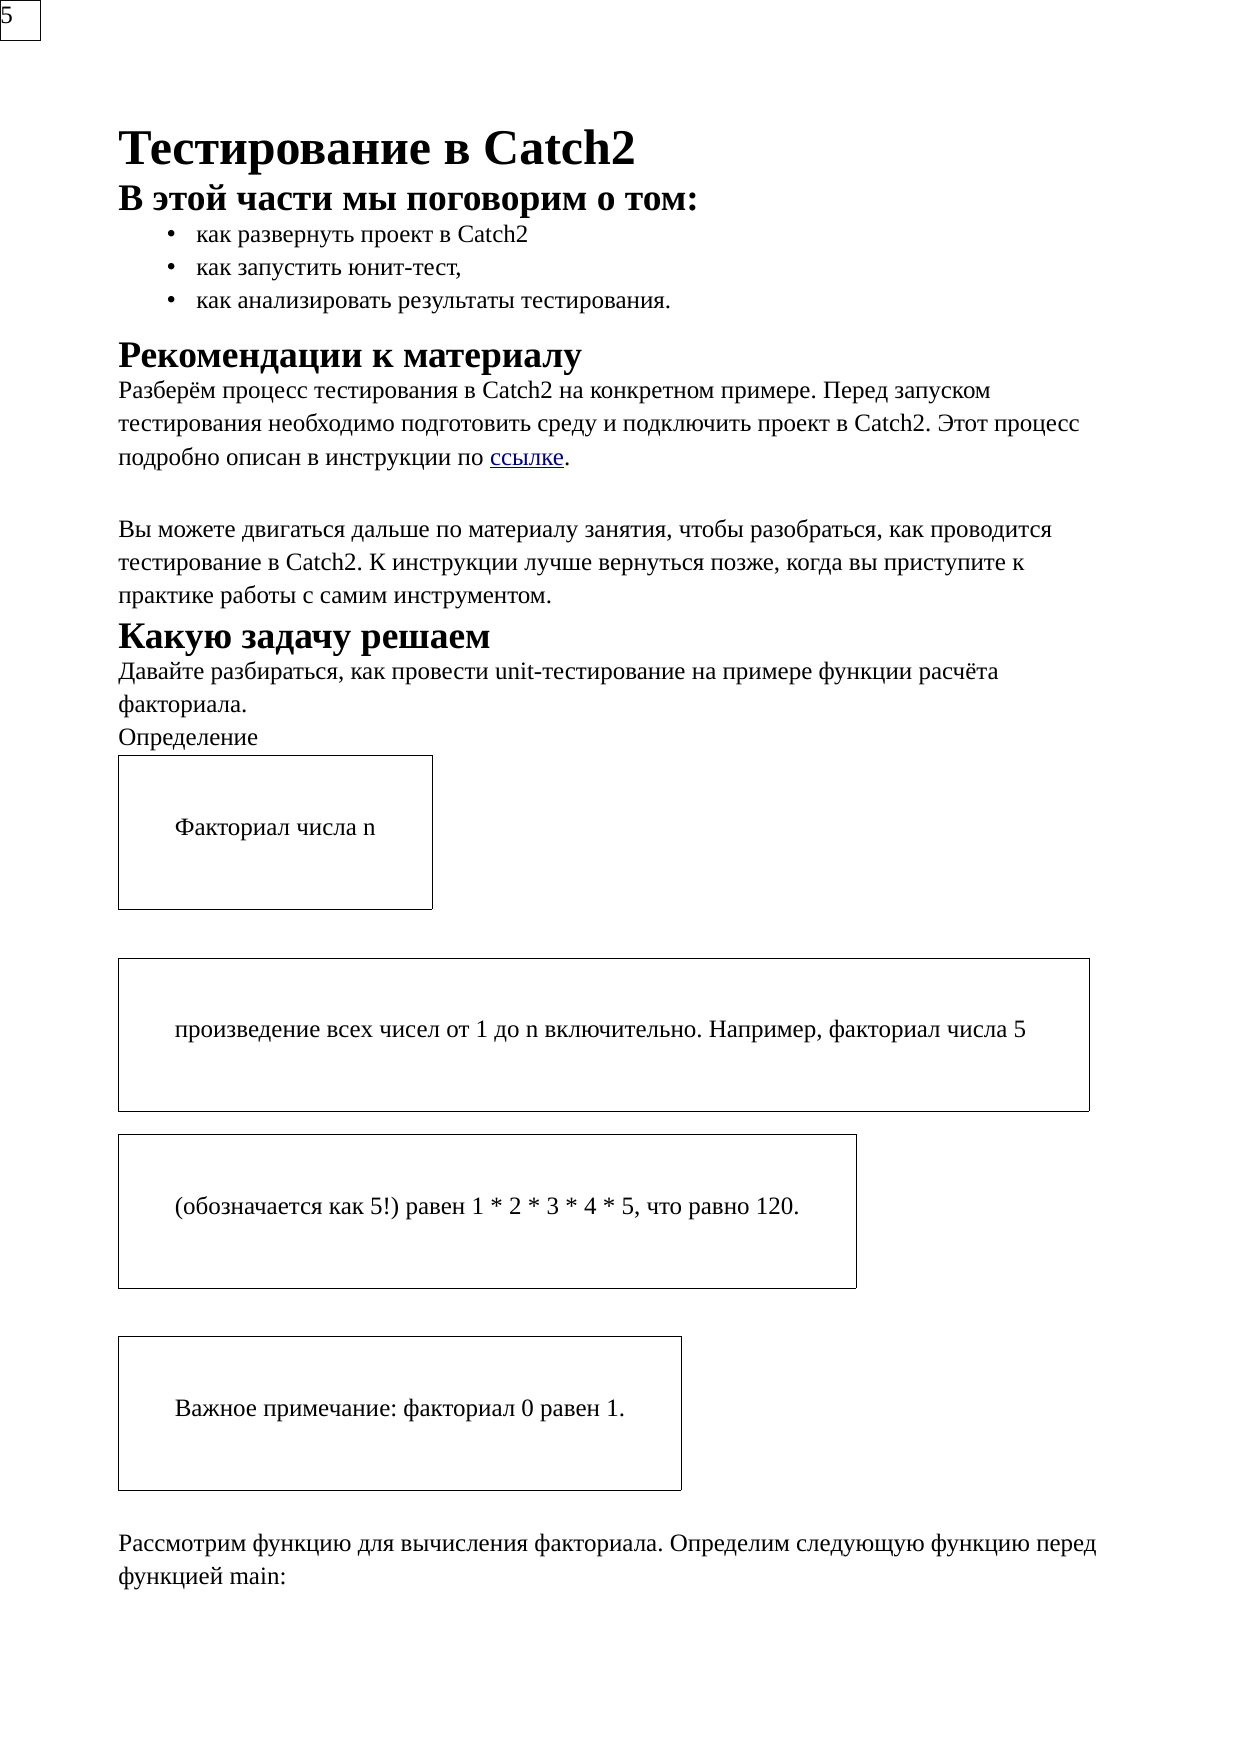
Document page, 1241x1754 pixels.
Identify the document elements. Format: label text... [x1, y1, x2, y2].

text [433, 755, 1122, 909]
subtitle Какую задачу решаем [118, 613, 1122, 656]
text Вы можете двигаться дальше по материалу занятия, чтобы разобраться, как проводится тестирование в Catch2. К инструкции лучше вернуться позже, когда вы приступите к практике работы с самим инструментом. [118, 514, 1122, 609]
subtitle Рекомендации к материалу [118, 332, 1122, 376]
text Рассмотрим функцию для вычисления факториала. Определим следующую функцию перед функцией main: [118, 1528, 1122, 1590]
text Факториал числа n [119, 756, 432, 909]
text [682, 1336, 1122, 1490]
list как запустить юнит-тест, [196, 252, 1122, 281]
text 5 [1, 1, 40, 29]
text Важное примечание: факториал 0 равен 1. [119, 1337, 681, 1490]
list как анализировать результаты тестирования. [196, 285, 1122, 313]
text Давайте разбираться, как провести unit-тестирование на примере функции расчёта факториала. [118, 656, 1122, 718]
text Определение [118, 722, 1122, 751]
subtitle Тестирование в Catch2 [118, 118, 1122, 176]
text произведение всех чисел от 1 до n включительно. Например, факториал числа 5 (обозначается как 5!) равен 1 * 2 * 3 * 4 * 5, что равно 120. [118, 957, 1122, 1288]
list как развернуть проект в Catch2 [196, 219, 1122, 247]
subtitle В этой части мы поговорим о том: [118, 176, 1122, 219]
text Разберём процесс тестирования в Catch2 на конкретном примере. Перед запуском тестирования необходимо подготовить среду и подключить проект в Catch2. Этот процесс подробно описан в инструкции по ссылке. [118, 376, 1122, 470]
